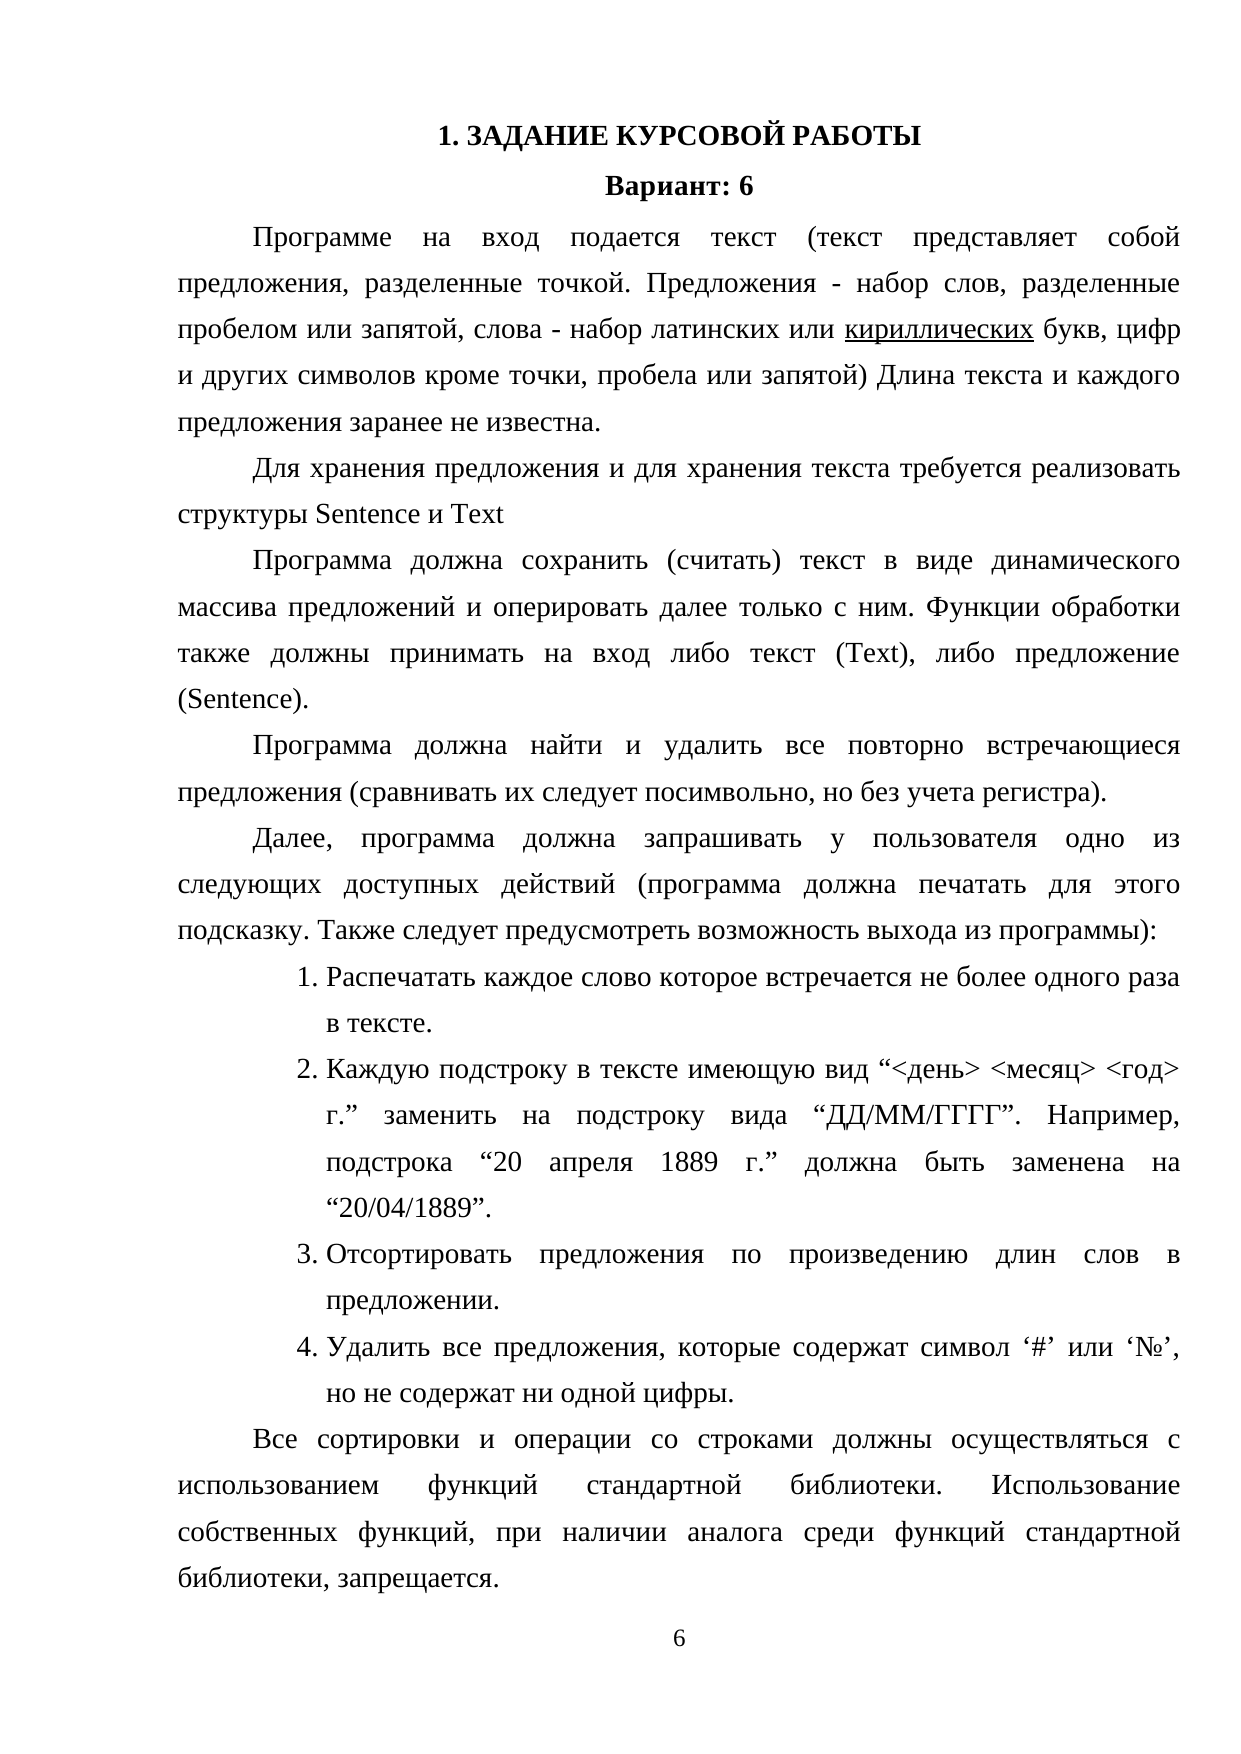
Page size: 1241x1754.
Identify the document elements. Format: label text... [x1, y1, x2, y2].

subtitle Далее, программа должна запрашивать у пользователя одно из следующих доступных действий (программа должна печатать для этого подсказку. Также следует предусмотреть возможность выхода из программы): [177, 820, 1181, 946]
subtitle Для хранения предложения и для хранения текста требуется реализовать структуры Sentence и Text [177, 450, 1181, 530]
subtitle Программа должна найти и удалить все повторно встречающиеся предложения (сравнивать их следует посимвольно, но без учета регистра). [177, 727, 1181, 807]
subtitle Каждую подстроку в тексте имеющую вид “<день> <месяц> <год> г.” заменить на подстроку вида “ДД/ММ/ГГГГ”. Например, подстрока “20 апреля 1889 г.” должна быть заменена на “20/04/1889”. [296, 1051, 1181, 1223]
subtitle Программа должна сохранить (считать) текст в виде динамического массива предложений и оперировать далее только с ним. Функции обработки также должны принимать на вход либо текст (Text), либо предложение (Sentence). [177, 542, 1181, 715]
subtitle Отсортировать предложения по произведению длин слов в предложении. [296, 1236, 1181, 1316]
subtitle Распечатать каждое слово которое встречается не более одного раза в тексте. [296, 959, 1181, 1038]
subtitle Программе на вход подается текст (текст представляет собой предложения, разделенные точкой. Предложения - набор слов, разделенные пробелом или запятой, слова - набор латинских или кириллических букв, цифр и других символов кроме точки, пробела или запятой) Длина текста и каждого предложения заранее не известна. [177, 219, 1181, 437]
subtitle Удалить все предложения, которые содержат символ ‘#’ или ‘№’, но не содержат ни одной цифры. [296, 1329, 1181, 1408]
text 1. Задание курсовой работы [177, 118, 1181, 152]
subtitle Все сортировки и операции со строками должны осуществляться с использованием функций стандартной библиотеки. Использование собственных функций, при наличии аналога среди функций стандартной библиотеки, запрещается. [177, 1421, 1181, 1593]
text Вариант: 6 [177, 168, 1181, 202]
